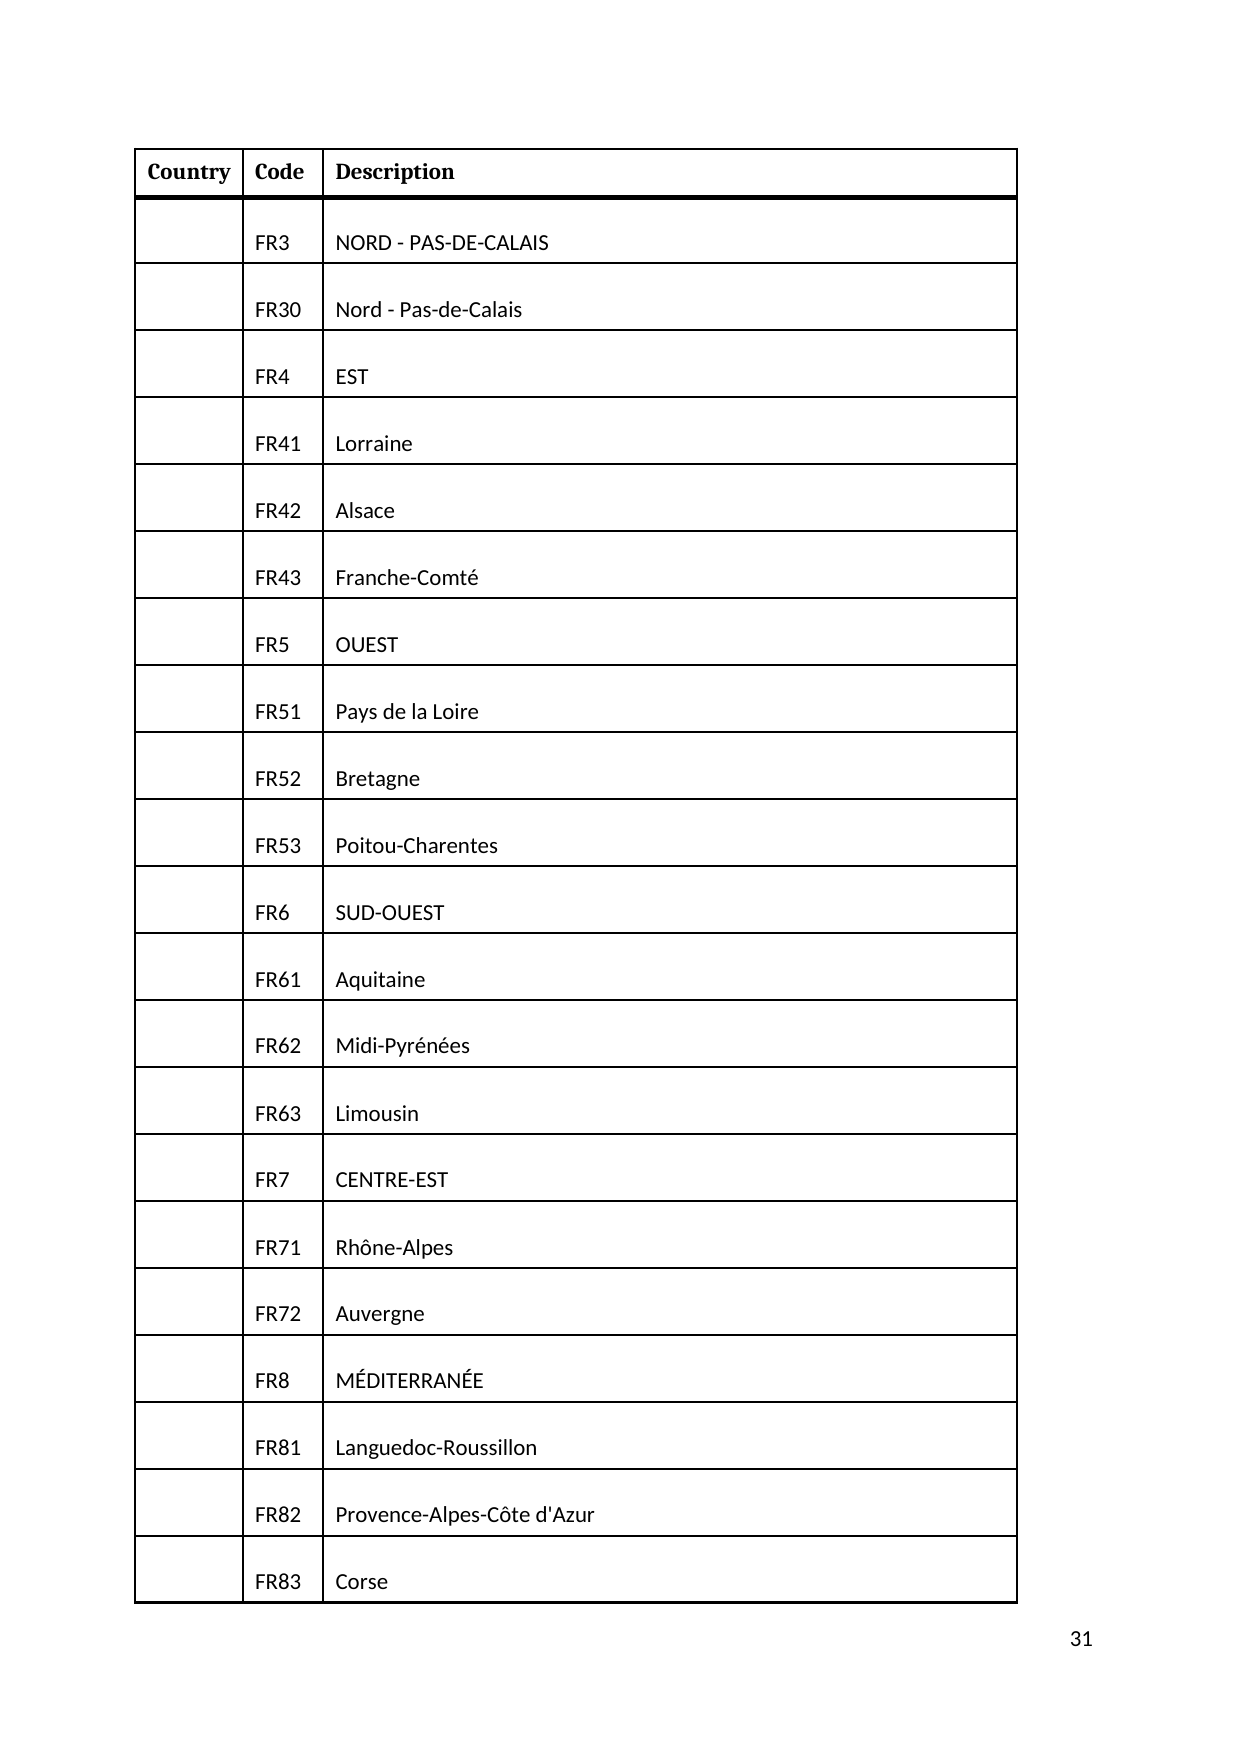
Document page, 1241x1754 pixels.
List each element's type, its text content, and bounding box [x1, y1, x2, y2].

table_cell OUEST [324, 599, 1016, 664]
table_cell FR8 [244, 1336, 322, 1401]
table_cell Corse [324, 1537, 1016, 1601]
table_cell FR4 [244, 331, 322, 396]
table_cell [136, 1202, 242, 1267]
table_cell [136, 398, 242, 463]
table_cell Nord - Pas-de-Calais [324, 264, 1016, 329]
table_cell FR30 [244, 264, 322, 329]
table_cell Auvergne [324, 1269, 1016, 1333]
table_cell [136, 800, 242, 865]
table_cell FR52 [244, 733, 322, 798]
table_cell FR61 [244, 934, 322, 999]
table_cell FR41 [244, 398, 322, 463]
table_cell SUD-OUEST [324, 867, 1016, 932]
table_cell Rhône-Alpes [324, 1202, 1016, 1267]
table_cell [136, 1068, 242, 1133]
table_cell Franche-Comté [324, 532, 1016, 597]
table_cell [136, 1537, 242, 1601]
table_cell [136, 465, 242, 530]
table_cell FR63 [244, 1068, 322, 1133]
table_cell Lorraine [324, 398, 1016, 463]
table_cell FR72 [244, 1269, 322, 1333]
table_cell FR71 [244, 1202, 322, 1267]
table_cell [136, 264, 242, 329]
table_header Description [324, 150, 1016, 195]
table_cell [136, 331, 242, 396]
table_cell [136, 532, 242, 597]
table_cell Aquitaine [324, 934, 1016, 999]
table_cell [136, 666, 242, 731]
table_cell [136, 599, 242, 664]
table_cell Poitou-Charentes [324, 800, 1016, 865]
table_cell FR6 [244, 867, 322, 932]
table_cell [136, 934, 242, 999]
table_cell FR5 [244, 599, 322, 664]
table_cell FR81 [244, 1403, 322, 1467]
table_cell [136, 1001, 242, 1066]
table_cell FR7 [244, 1135, 322, 1199]
table_cell Alsace [324, 465, 1016, 530]
table_cell Bretagne [324, 733, 1016, 798]
table_cell [136, 1269, 242, 1333]
table_cell FR83 [244, 1537, 322, 1601]
table_cell Languedoc-Roussillon [324, 1403, 1016, 1467]
table_cell FR53 [244, 800, 322, 865]
table_cell Midi-Pyrénées [324, 1001, 1016, 1066]
table_cell FR42 [244, 465, 322, 530]
table_cell [136, 200, 242, 262]
table_cell EST [324, 331, 1016, 396]
table_cell CENTRE-EST [324, 1135, 1016, 1199]
table_cell FR51 [244, 666, 322, 731]
table_cell FR43 [244, 532, 322, 597]
table_cell [136, 733, 242, 798]
table_cell [136, 867, 242, 932]
table_cell FR3 [244, 200, 322, 262]
table_cell FR82 [244, 1470, 322, 1534]
table_cell Provence-Alpes-Côte d'Azur [324, 1470, 1016, 1534]
table_header Code [244, 150, 322, 195]
table_cell [136, 1470, 242, 1534]
table_cell MÉDITERRANÉE [324, 1336, 1016, 1401]
table_cell [136, 1336, 242, 1401]
table_cell NORD - PAS-DE-CALAIS [324, 200, 1016, 262]
table_cell FR62 [244, 1001, 322, 1066]
table_cell [136, 1135, 242, 1199]
table_cell Pays de la Loire [324, 666, 1016, 731]
table_header Country [136, 150, 242, 195]
table_cell Limousin [324, 1068, 1016, 1133]
table_cell [136, 1403, 242, 1467]
